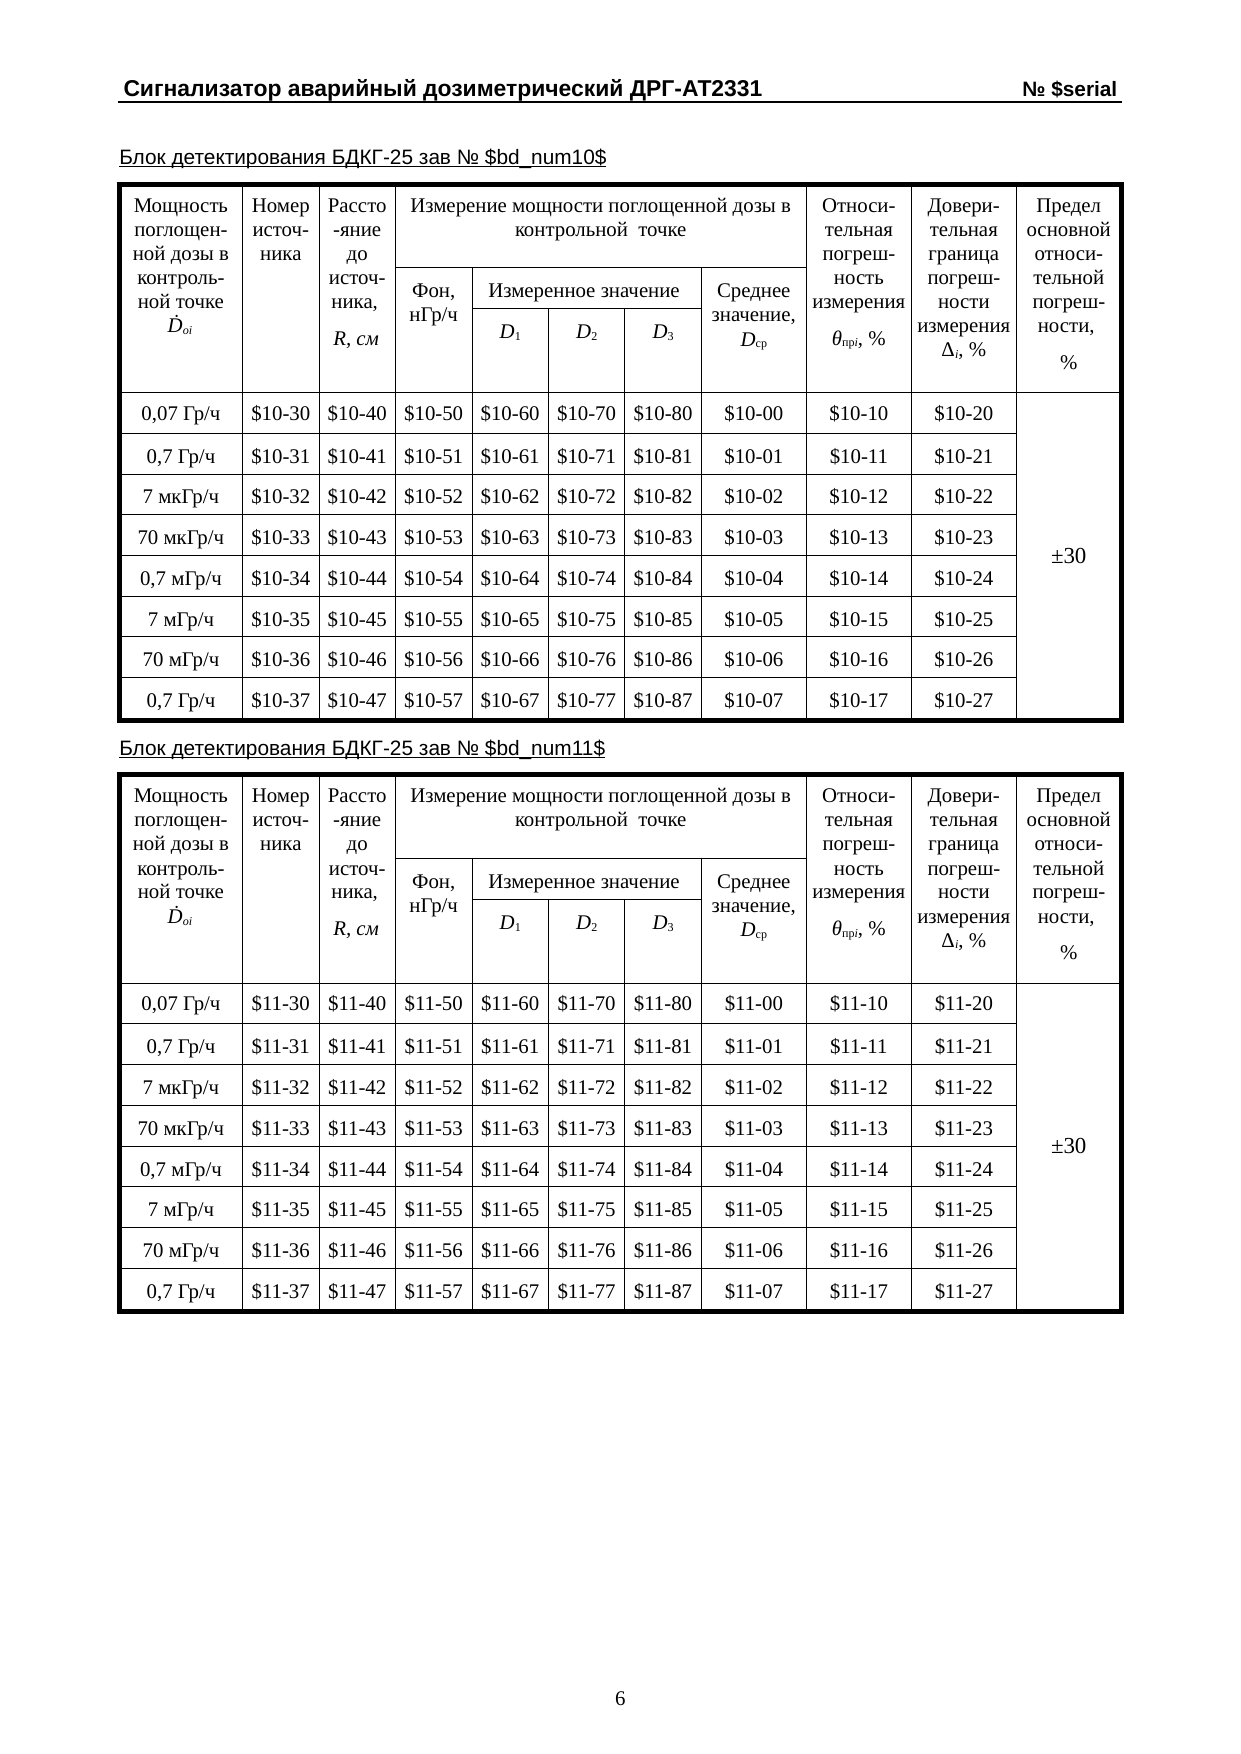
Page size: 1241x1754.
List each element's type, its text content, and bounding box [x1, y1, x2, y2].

table_cell 0,7 мГр/ч [122, 1147, 242, 1186]
table_cell $10-10 [807, 393, 911, 433]
table_cell $11-16 [807, 1228, 911, 1268]
table_cell $11-47 [320, 1269, 395, 1308]
table_cell $11-60 [473, 984, 548, 1023]
table_cell $10-44 [320, 556, 395, 596]
table_cell Измерение мощности поглощенной дозы в контрольной точке [396, 777, 806, 858]
table_cell Измеренное значение [473, 859, 701, 899]
table_cell $11-02 [702, 1065, 806, 1105]
table_cell 7 мкГр/ч [122, 1065, 242, 1105]
table_cell Фон, нГр/ч [396, 268, 472, 392]
table_cell $11-40 [320, 984, 395, 1023]
table_cell $10-66 [473, 637, 548, 677]
table_cell $11-70 [549, 984, 624, 1023]
table_cell $10-35 [243, 597, 319, 636]
table_cell $11-71 [549, 1024, 624, 1064]
table_cell Рассто-яние до источ-ника, R, см [320, 777, 395, 983]
table_cell $11-32 [243, 1065, 319, 1105]
table_cell 0,7 Гр/ч [122, 1269, 242, 1308]
table_cell $11-42 [320, 1065, 395, 1105]
table_cell $11-66 [473, 1228, 548, 1268]
table_cell Среднее значение, Dср [702, 859, 806, 983]
table_cell $10-61 [473, 434, 548, 473]
table_cell $11-31 [243, 1024, 319, 1064]
table_cell $11-64 [473, 1147, 548, 1186]
table_cell ±30 [1017, 393, 1119, 718]
table_cell $11-56 [396, 1228, 472, 1268]
table_cell $10-50 [396, 393, 472, 433]
table_cell Номер источ-ника [243, 777, 319, 983]
table_cell Рассто-яние до источ-ника, R, см [320, 187, 395, 392]
table_cell Мощность поглощен-ной дозы в контроль-ной точке Ḋoi [122, 187, 242, 392]
table_cell $10-24 [912, 556, 1016, 596]
table_cell $10-70 [549, 393, 624, 433]
table_cell $11-24 [912, 1147, 1016, 1186]
table_cell $10-32 [243, 475, 319, 514]
table_cell D3 [625, 309, 701, 392]
table_cell $11-25 [912, 1187, 1016, 1227]
table_cell $11-50 [396, 984, 472, 1023]
table_cell $10-76 [549, 637, 624, 677]
table_cell 70 мГр/ч [122, 1228, 242, 1268]
table_cell $10-00 [702, 393, 806, 433]
table_cell $10-15 [807, 597, 911, 636]
table_cell $11-81 [625, 1024, 701, 1064]
table_cell $10-56 [396, 637, 472, 677]
table_cell $10-17 [807, 678, 911, 718]
table_cell $11-63 [473, 1106, 548, 1146]
table_cell $11-12 [807, 1065, 911, 1105]
table_cell $11-00 [702, 984, 806, 1023]
table_cell $10-67 [473, 678, 548, 718]
table_cell $11-23 [912, 1106, 1016, 1146]
table_cell D1 [473, 900, 548, 983]
table_cell $10-86 [625, 637, 701, 677]
table_cell $10-06 [702, 637, 806, 677]
table_cell $11-82 [625, 1065, 701, 1105]
table_cell $10-46 [320, 637, 395, 677]
table_cell $11-13 [807, 1106, 911, 1146]
table_cell Фон, нГр/ч [396, 859, 472, 983]
table_cell Предел основной относи-тельной погреш-ности, % [1017, 777, 1119, 983]
table_cell $10-80 [625, 393, 701, 433]
table_cell $10-81 [625, 434, 701, 473]
table_cell 7 мГр/ч [122, 1187, 242, 1227]
table_cell $11-34 [243, 1147, 319, 1186]
table_cell $10-64 [473, 556, 548, 596]
table_header Блок детектирования БДКГ-25 зав № $bd_num10$ [119, 133, 1121, 182]
table_cell $11-14 [807, 1147, 911, 1186]
table_cell $10-37 [243, 678, 319, 718]
table_cell D3 [625, 900, 701, 983]
table_cell $10-83 [625, 515, 701, 555]
table_cell $10-74 [549, 556, 624, 596]
table_cell $10-77 [549, 678, 624, 718]
table_cell $11-55 [396, 1187, 472, 1227]
table_cell Мощность поглощен-ной дозы в контроль-ной точке Ḋoi [122, 777, 242, 983]
table_cell $11-84 [625, 1147, 701, 1186]
table_cell $10-47 [320, 678, 395, 718]
table_cell $10-55 [396, 597, 472, 636]
table_cell $10-51 [396, 434, 472, 473]
table_header Блок детектирования БДКГ-25 зав № $bd_num11$ [119, 723, 1121, 772]
table_cell $10-41 [320, 434, 395, 473]
table_cell $11-06 [702, 1228, 806, 1268]
table_cell Предел основной относи-тельной погреш-ности, % [1017, 187, 1119, 392]
table_cell $10-22 [912, 475, 1016, 514]
table_cell Измерение мощности поглощенной дозы в контрольной точке [396, 187, 806, 267]
table_cell Измеренное значение [473, 268, 701, 308]
table_cell $10-54 [396, 556, 472, 596]
table_cell 0,7 мГр/ч [122, 556, 242, 596]
table_cell $10-42 [320, 475, 395, 514]
table_cell Довери-тельная граница погреш-ности измерения Δi, % [912, 187, 1016, 392]
table_cell $11-72 [549, 1065, 624, 1105]
table_cell Номер источ-ника [243, 187, 319, 392]
table_cell $11-01 [702, 1024, 806, 1064]
table_cell $11-67 [473, 1269, 548, 1308]
table_cell $10-23 [912, 515, 1016, 555]
table_cell 70 мкГр/ч [122, 515, 242, 555]
table_cell D2 [549, 900, 624, 983]
table_cell 7 мкГр/ч [122, 475, 242, 514]
table_cell $11-21 [912, 1024, 1016, 1064]
table_cell $11-75 [549, 1187, 624, 1227]
table_cell $10-04 [702, 556, 806, 596]
table_cell $10-21 [912, 434, 1016, 473]
table_cell $11-57 [396, 1269, 472, 1308]
table_cell $10-03 [702, 515, 806, 555]
table_cell $11-36 [243, 1228, 319, 1268]
table_cell $10-11 [807, 434, 911, 473]
table_cell $10-72 [549, 475, 624, 514]
table_cell $11-26 [912, 1228, 1016, 1268]
table_cell Относи-тельная погреш-ность измерения θпрi, % [807, 777, 911, 983]
table_cell $11-33 [243, 1106, 319, 1146]
table_cell 0,07 Гр/ч [122, 984, 242, 1023]
table_cell $10-53 [396, 515, 472, 555]
table_cell $11-43 [320, 1106, 395, 1146]
table_cell $11-04 [702, 1147, 806, 1186]
table_cell $11-74 [549, 1147, 624, 1186]
table_cell $11-35 [243, 1187, 319, 1227]
table_cell $11-37 [243, 1269, 319, 1308]
table_cell $11-76 [549, 1228, 624, 1268]
table_cell $11-17 [807, 1269, 911, 1308]
table_cell $10-63 [473, 515, 548, 555]
table_cell $10-40 [320, 393, 395, 433]
table_cell $11-10 [807, 984, 911, 1023]
table_cell $11-86 [625, 1228, 701, 1268]
table_cell $10-87 [625, 678, 701, 718]
table_cell $10-43 [320, 515, 395, 555]
table_cell $11-44 [320, 1147, 395, 1186]
table_cell $10-02 [702, 475, 806, 514]
table_cell $11-73 [549, 1106, 624, 1146]
table_cell $10-16 [807, 637, 911, 677]
table_cell $11-46 [320, 1228, 395, 1268]
table_cell 0,07 Гр/ч [122, 393, 242, 433]
table_cell $11-77 [549, 1269, 624, 1308]
table_cell $10-33 [243, 515, 319, 555]
table_cell $11-65 [473, 1187, 548, 1227]
table_cell $11-20 [912, 984, 1016, 1023]
table_cell $10-71 [549, 434, 624, 473]
table_cell $10-82 [625, 475, 701, 514]
table_cell $11-03 [702, 1106, 806, 1146]
table_cell $11-30 [243, 984, 319, 1023]
table_cell $11-80 [625, 984, 701, 1023]
table_cell $11-87 [625, 1269, 701, 1308]
table_cell 7 мГр/ч [122, 597, 242, 636]
table_cell Среднее значение, Dср [702, 268, 806, 392]
table_cell Довери-тельная граница погреш-ности измерения Δi, % [912, 777, 1016, 983]
table_cell $11-85 [625, 1187, 701, 1227]
table_cell D1 [473, 309, 548, 392]
table_cell $11-51 [396, 1024, 472, 1064]
table_cell $10-20 [912, 393, 1016, 433]
table_cell ±30 [1017, 984, 1119, 1308]
table_cell $10-45 [320, 597, 395, 636]
table_cell $10-62 [473, 475, 548, 514]
table_cell $11-15 [807, 1187, 911, 1227]
table_cell D2 [549, 309, 624, 392]
table_cell $10-05 [702, 597, 806, 636]
table_cell $10-57 [396, 678, 472, 718]
table_cell $10-65 [473, 597, 548, 636]
table_cell $10-84 [625, 556, 701, 596]
table_cell $10-12 [807, 475, 911, 514]
table_cell $11-45 [320, 1187, 395, 1227]
table_cell $10-14 [807, 556, 911, 596]
table_cell $10-26 [912, 637, 1016, 677]
table_cell $10-85 [625, 597, 701, 636]
table_cell $11-52 [396, 1065, 472, 1105]
table_cell 0,7 Гр/ч [122, 434, 242, 473]
table_cell $10-27 [912, 678, 1016, 718]
table_cell $11-11 [807, 1024, 911, 1064]
table_cell $10-30 [243, 393, 319, 433]
table_cell $11-05 [702, 1187, 806, 1227]
table_cell $10-31 [243, 434, 319, 473]
table_cell $10-01 [702, 434, 806, 473]
table_cell $11-27 [912, 1269, 1016, 1308]
table_cell 70 мкГр/ч [122, 1106, 242, 1146]
table_cell 70 мГр/ч [122, 637, 242, 677]
table_cell $11-41 [320, 1024, 395, 1064]
table_cell 0,7 Гр/ч [122, 1024, 242, 1064]
table_cell $10-36 [243, 637, 319, 677]
table_cell $11-83 [625, 1106, 701, 1146]
table_cell $10-52 [396, 475, 472, 514]
table_cell $11-53 [396, 1106, 472, 1146]
table_cell $11-54 [396, 1147, 472, 1186]
table_cell $10-13 [807, 515, 911, 555]
table_cell $10-60 [473, 393, 548, 433]
table_cell $10-75 [549, 597, 624, 636]
table_cell $11-62 [473, 1065, 548, 1105]
table_cell $10-34 [243, 556, 319, 596]
table_cell $10-25 [912, 597, 1016, 636]
table_cell $11-07 [702, 1269, 806, 1308]
table_cell 0,7 Гр/ч [122, 678, 242, 718]
table_cell $11-22 [912, 1065, 1016, 1105]
table_cell $11-61 [473, 1024, 548, 1064]
table_cell Относи-тельная погреш-ность измерения θпрi, % [807, 187, 911, 392]
table_cell $10-07 [702, 678, 806, 718]
table_cell $10-73 [549, 515, 624, 555]
